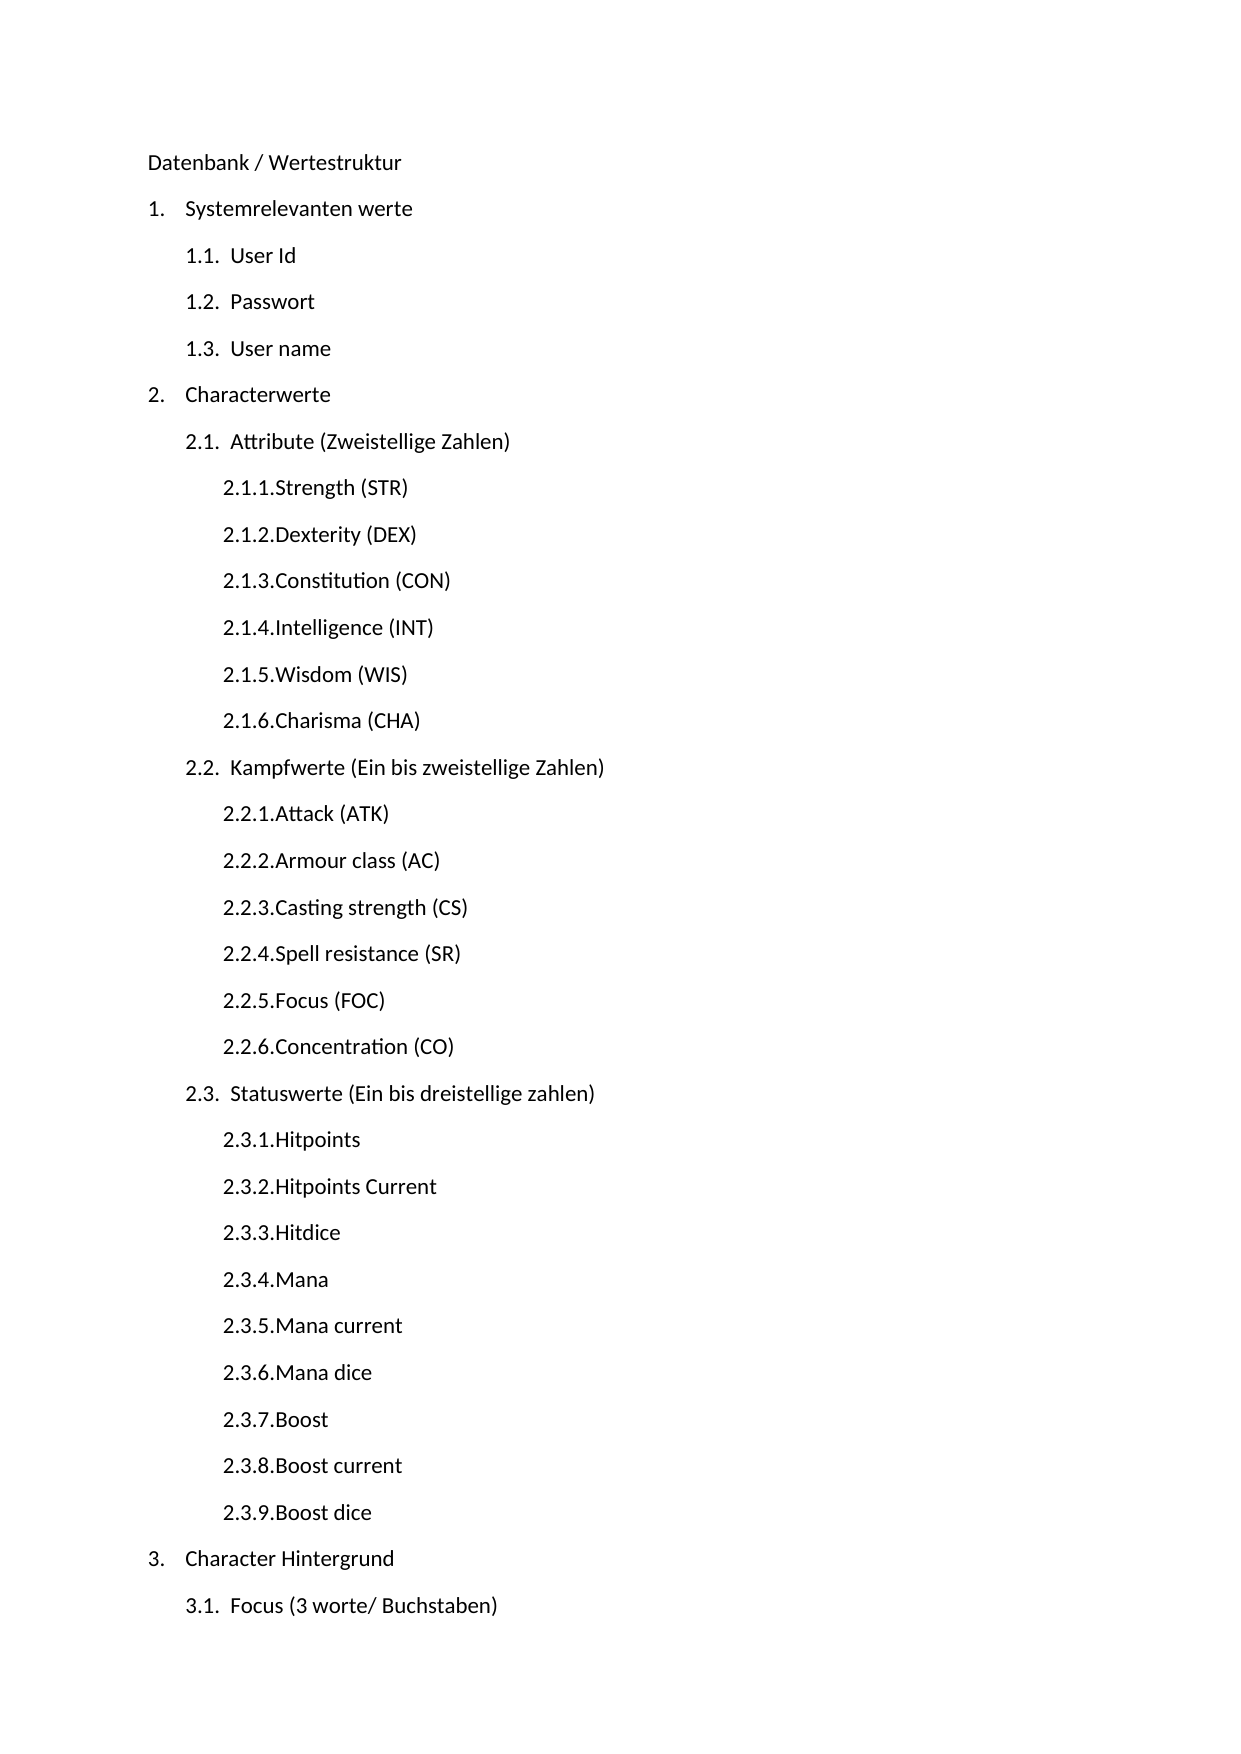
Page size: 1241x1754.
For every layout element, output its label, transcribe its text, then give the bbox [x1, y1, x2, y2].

list Attack (ATK) [223, 799, 1093, 827]
list Wisdom (WIS) [223, 660, 1093, 688]
list User Id [185, 241, 1093, 269]
list Boost dice [223, 1498, 1093, 1526]
list Constitution (CON) [223, 567, 1093, 595]
list Boost [223, 1405, 1093, 1433]
list Statuswerte (Ein bis dreistellige zahlen) [185, 1079, 1093, 1107]
list Boost current [223, 1451, 1093, 1479]
list Hitpoints [223, 1125, 1093, 1153]
list Focus (3 worte/ Buchstaben) [185, 1591, 1093, 1619]
list Mana current [223, 1312, 1093, 1340]
list Systemrelevanten werte [148, 194, 1093, 222]
list Dexterity (DEX) [223, 520, 1093, 548]
list Focus (FOC) [223, 986, 1093, 1014]
list Charisma (CHA) [223, 706, 1093, 734]
list Armour class (AC) [223, 846, 1093, 874]
list Concentration (CO) [223, 1032, 1093, 1060]
list Intelligence (INT) [223, 613, 1093, 641]
list User name [185, 334, 1093, 362]
list Strength (STR) [223, 473, 1093, 502]
list Spell resistance (SR) [223, 939, 1093, 967]
list Casting strength (CS) [223, 893, 1093, 921]
list Mana [223, 1265, 1093, 1293]
list Hitdice [223, 1218, 1093, 1247]
list Character Hintergrund [148, 1544, 1093, 1572]
list Hitpoints Current [223, 1172, 1093, 1200]
text Datenbank / Wertestruktur [148, 148, 1093, 176]
list Kampfwerte (Ein bis zweistellige Zahlen) [185, 753, 1093, 781]
list Mana dice [223, 1358, 1093, 1386]
list Characterwerte [148, 380, 1093, 408]
list Passwort [185, 287, 1093, 315]
list Attribute (Zweistellige Zahlen) [185, 427, 1093, 455]
